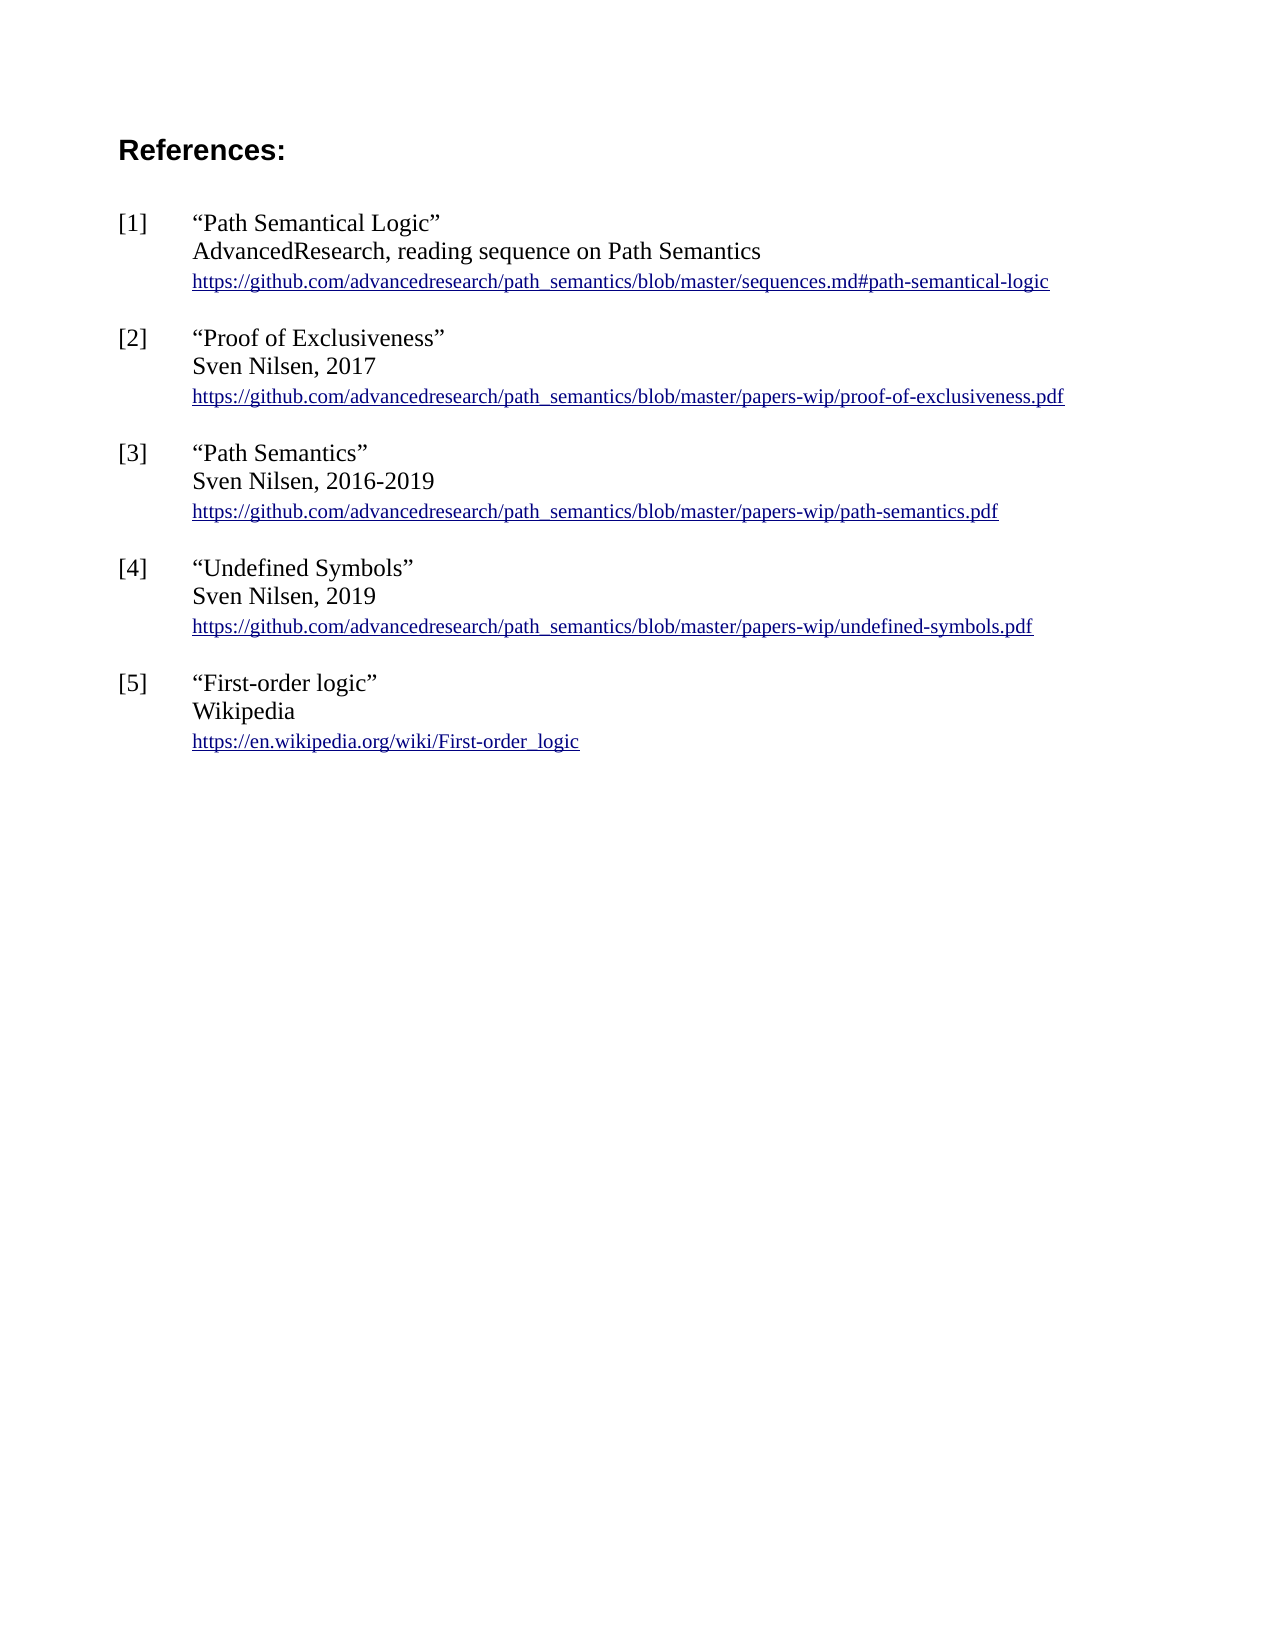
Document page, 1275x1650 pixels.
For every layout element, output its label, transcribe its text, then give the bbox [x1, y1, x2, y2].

text https://github.com/advancedresearch/path_semantics/blob/master/papers-wip/proof-of-exclusiveness.pdf [118, 380, 1157, 409]
text AdvancedResearch, reading sequence on Path Semantics [118, 236, 1157, 265]
text Sven Nilsen, 2017 [118, 351, 1157, 380]
text https://github.com/advancedresearch/path_semantics/blob/master/papers-wip/path-semantics.pdf [118, 495, 1157, 524]
text [3] “Path Semantics” [118, 438, 1157, 466]
text Wikipedia [118, 696, 1157, 725]
text https://en.wikipedia.org/wiki/First-order_logic [118, 725, 1157, 754]
text Sven Nilsen, 2019 [118, 581, 1157, 610]
text [5] “First-order logic” [118, 668, 1157, 696]
text https://github.com/advancedresearch/path_semantics/blob/master/papers-wip/undefined-symbols.pdf [118, 610, 1157, 639]
text [2] “Proof of Exclusiveness” [118, 323, 1157, 351]
subtitle References: [118, 133, 1157, 166]
text Sven Nilsen, 2016-2019 [118, 466, 1157, 495]
text [4] “Undefined Symbols” [118, 553, 1157, 581]
text [1] “Path Semantical Logic” [118, 208, 1157, 236]
text https://github.com/advancedresearch/path_semantics/blob/master/sequences.md#path-semantical-logic [118, 265, 1157, 294]
